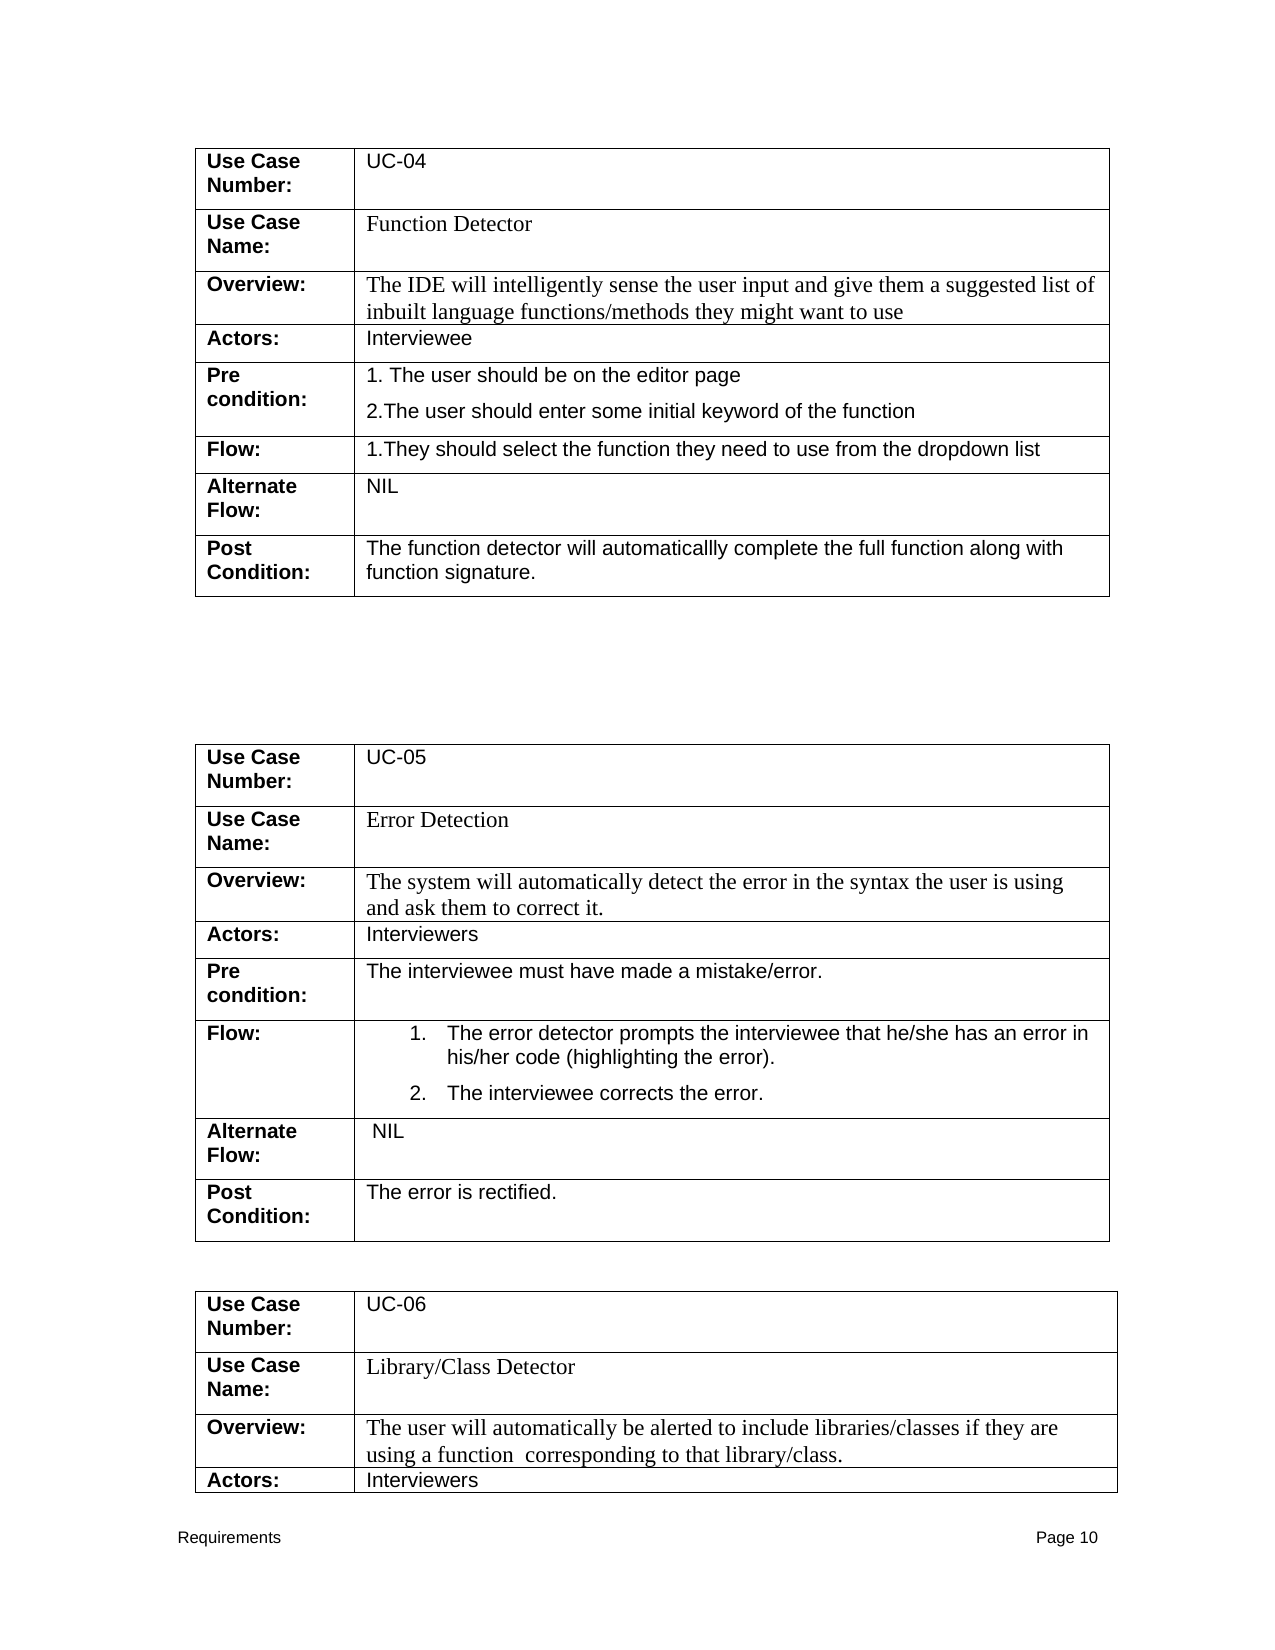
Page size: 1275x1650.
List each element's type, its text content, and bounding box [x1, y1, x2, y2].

table_cell NIL [355, 474, 1109, 535]
table_cell The IDE will intelligently sense the user input and give them a suggested list of inbuilt language functions/methods they might want to use [355, 272, 1109, 324]
table_header UC-05 [355, 745, 1109, 806]
table_header Use Case Number: [196, 149, 354, 209]
table_cell The system will automatically detect the error in the syntax the user is using and ask them to correct it. [355, 868, 1109, 921]
table_cell Overview: [196, 868, 354, 921]
table_cell NIL [355, 1119, 1109, 1179]
table_cell The error is rectified. [355, 1180, 1109, 1241]
table_cell The interviewee must have made a mistake/error. [355, 959, 1109, 1020]
table_header UC-04 [355, 149, 1109, 209]
table_cell 1.They should select the function they need to use from the dropdown list [355, 437, 1109, 473]
table_cell Error Detection [355, 807, 1109, 867]
table_cell Actors: [196, 325, 354, 362]
table_cell Actors: [196, 922, 354, 958]
table_cell Flow: [196, 437, 354, 473]
table_cell Interviewee [355, 325, 1109, 362]
table_cell Overview: [196, 272, 354, 324]
table_cell Use Case Name: [196, 1353, 354, 1413]
table_cell The function detector will automaticallly complete the full function along with function signature. [355, 536, 1109, 596]
table_cell Flow: [196, 1021, 354, 1118]
table_cell Actors: [196, 1468, 354, 1492]
table_cell Library/Class Detector [355, 1353, 1117, 1413]
table_cell Use Case Name: [196, 807, 354, 867]
table_cell 1. The user should be on the editor page 2.The user should enter some initial keyword of the function [355, 363, 1109, 436]
table_cell Pre condition: [196, 959, 354, 1020]
table_cell Pre condition: [196, 363, 354, 436]
table_cell Alternate Flow: [196, 474, 354, 535]
table_cell Post Condition: [196, 536, 354, 596]
table_cell Post Condition: [196, 1180, 354, 1241]
table_cell Use Case Name: [196, 210, 354, 271]
table_header Use Case Number: [196, 1292, 354, 1352]
table_header UC-06 [355, 1292, 1117, 1352]
table_cell Function Detector [355, 210, 1109, 271]
table_cell Interviewers [355, 1468, 1117, 1492]
table_header Use Case Number: [196, 745, 354, 806]
table_cell Alternate Flow: [196, 1119, 354, 1179]
table_cell Interviewers [355, 922, 1109, 958]
table_cell The error detector prompts the interviewee that he/she has an error in his/her code (highlighting the error). The interviewee corrects the error. [355, 1021, 1109, 1118]
table_cell Overview: [196, 1415, 354, 1467]
table_cell The user will automatically be alerted to include libraries/classes if they are using a function corresponding to that library/class. [355, 1415, 1117, 1467]
